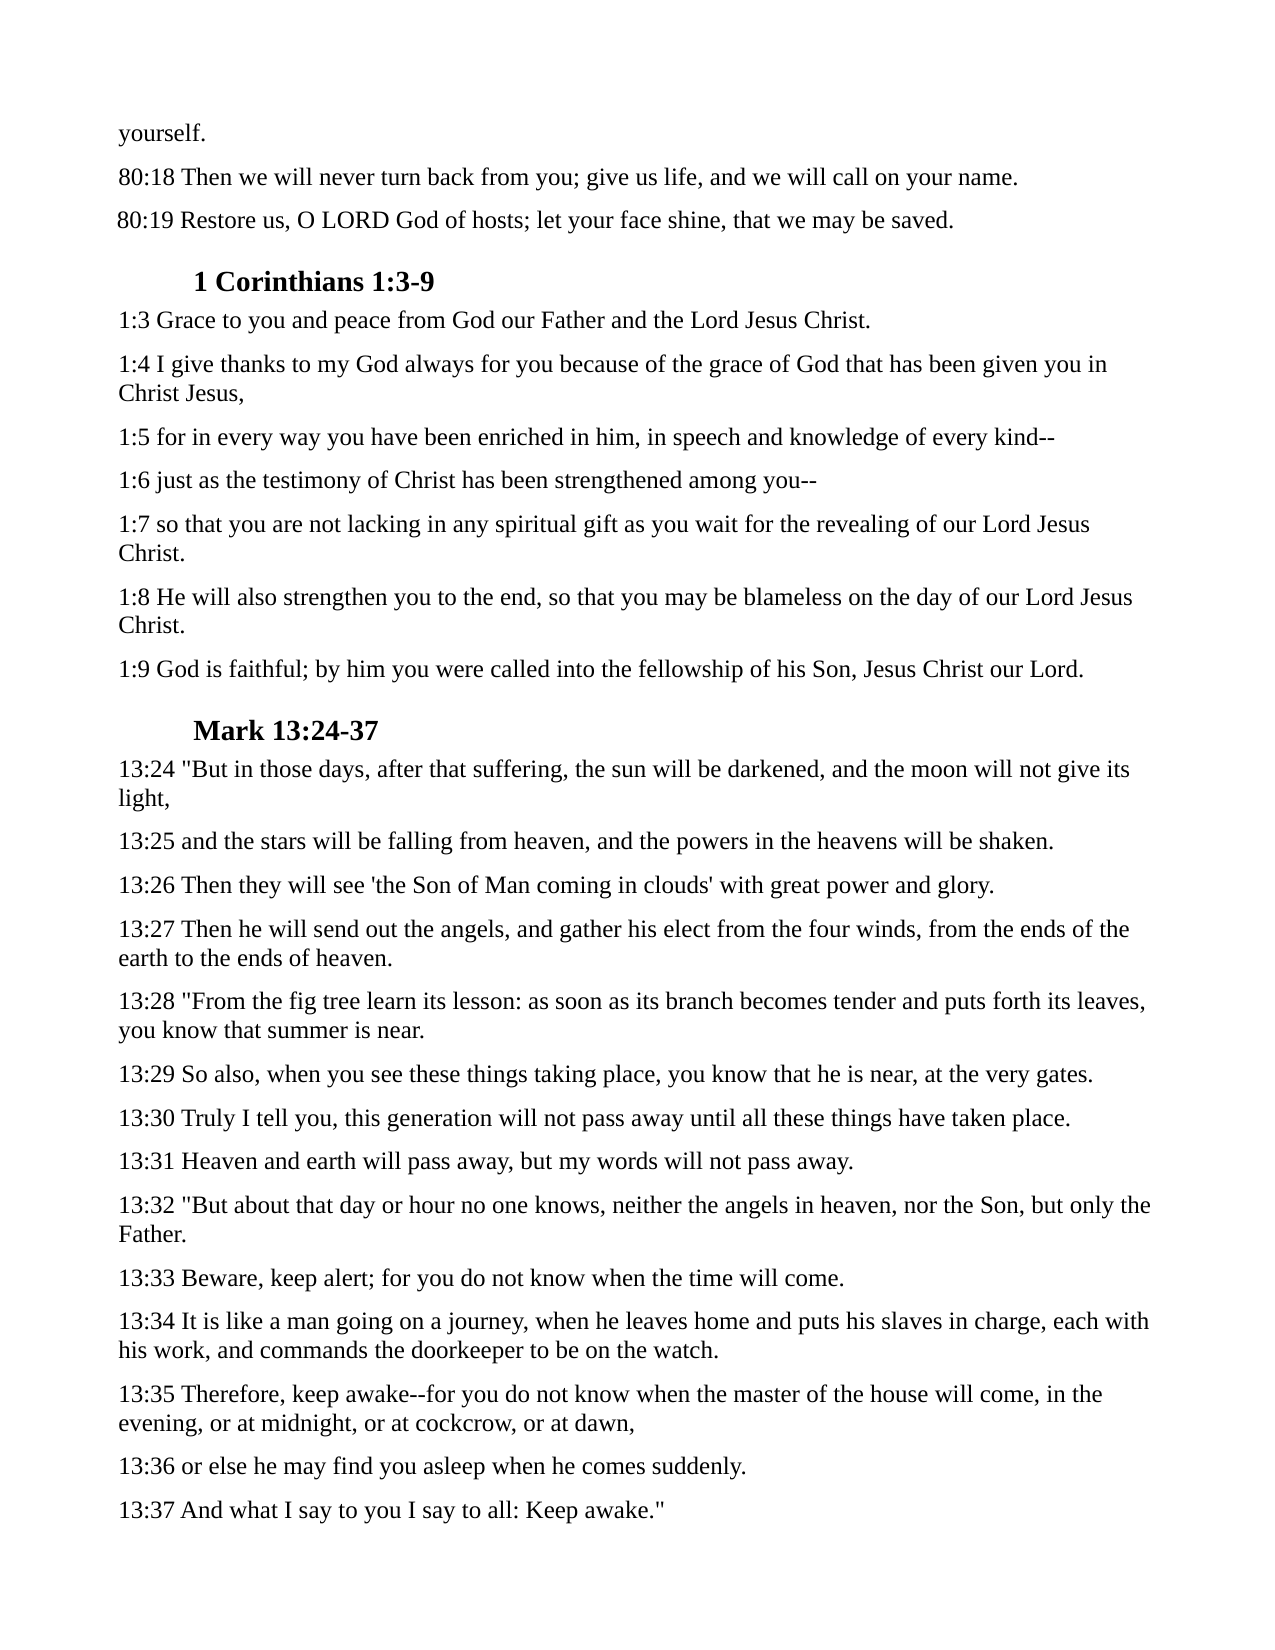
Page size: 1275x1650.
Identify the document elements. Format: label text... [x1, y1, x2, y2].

text 13:32 "But about that day or hour no one knows, neither the angels in heaven, nor the Son, but only the Father. [118, 1190, 1157, 1248]
text 80:18 Then we will never turn back from you; give us life, and we will call on your name. [118, 162, 1157, 191]
text 80:19 Restore us, O LORD God of hosts; let your face shine, that we may be saved. [117, 206, 1158, 234]
text 13:31 Heaven and earth will pass away, but my words will not pass away. [118, 1146, 1157, 1175]
text 13:30 Truly I tell you, this generation will not pass away until all these things have taken place. [118, 1103, 1157, 1131]
text 1:6 just as the testimony of Christ has been strengthened among you-- [118, 465, 1157, 494]
text 13:33 Beware, keep alert; for you do not know when the time will come. [118, 1263, 1157, 1291]
text yourself. [118, 118, 1157, 147]
text 1:9 God is faithful; by him you were called into the fellowship of his Son, Jesus Christ our Lord. [118, 654, 1157, 683]
text 13:36 or else he may find you asleep when he comes suddenly. [118, 1451, 1157, 1480]
text 1:8 He will also strengthen you to the end, so that you may be blameless on the day of our Lord Jesus Christ. [118, 582, 1157, 639]
text 13:28 "From the fig tree learn its lesson: as soon as its branch becomes tender and puts forth its leaves, you know that summer is near. [118, 986, 1157, 1044]
text 1:4 I give thanks to my God always for you because of the grace of God that has been given you in Christ Jesus, [118, 349, 1157, 407]
text 13:26 Then they will see 'the Son of Man coming in clouds' with great power and glory. [118, 870, 1157, 899]
text 13:37 And what I say to you I say to all: Keep awake." [118, 1495, 1157, 1524]
subtitle 1 Corinthians 1:3-9 [118, 264, 1157, 298]
text 13:35 Therefore, keep awake--for you do not know when the master of the house will come, in the evening, or at midnight, or at cockcrow, or at dawn, [118, 1379, 1157, 1436]
text 13:25 and the stars will be falling from heaven, and the powers in the heavens will be shaken. [118, 826, 1157, 855]
text 1:7 so that you are not lacking in any spiritual gift as you wait for the revealing of our Lord Jesus Christ. [118, 509, 1157, 567]
subtitle Mark 13:24-37 [118, 713, 1157, 746]
text 1:5 for in every way you have been enriched in him, in speech and knowledge of every kind-- [118, 422, 1157, 450]
text 13:24 "But in those days, after that suffering, the sun will be darkened, and the moon will not give its light, [118, 754, 1157, 811]
text 13:29 So also, when you see these things taking place, you know that he is near, at the very gates. [118, 1059, 1157, 1088]
text 13:27 Then he will send out the angels, and gather his elect from the four winds, from the ends of the earth to the ends of heaven. [118, 914, 1157, 971]
text 13:34 It is like a man going on a journey, when he leaves home and puts his slaves in charge, each with his work, and commands the doorkeeper to be on the watch. [118, 1306, 1157, 1364]
text 1:3 Grace to you and peace from God our Father and the Lord Jesus Christ. [118, 305, 1157, 334]
